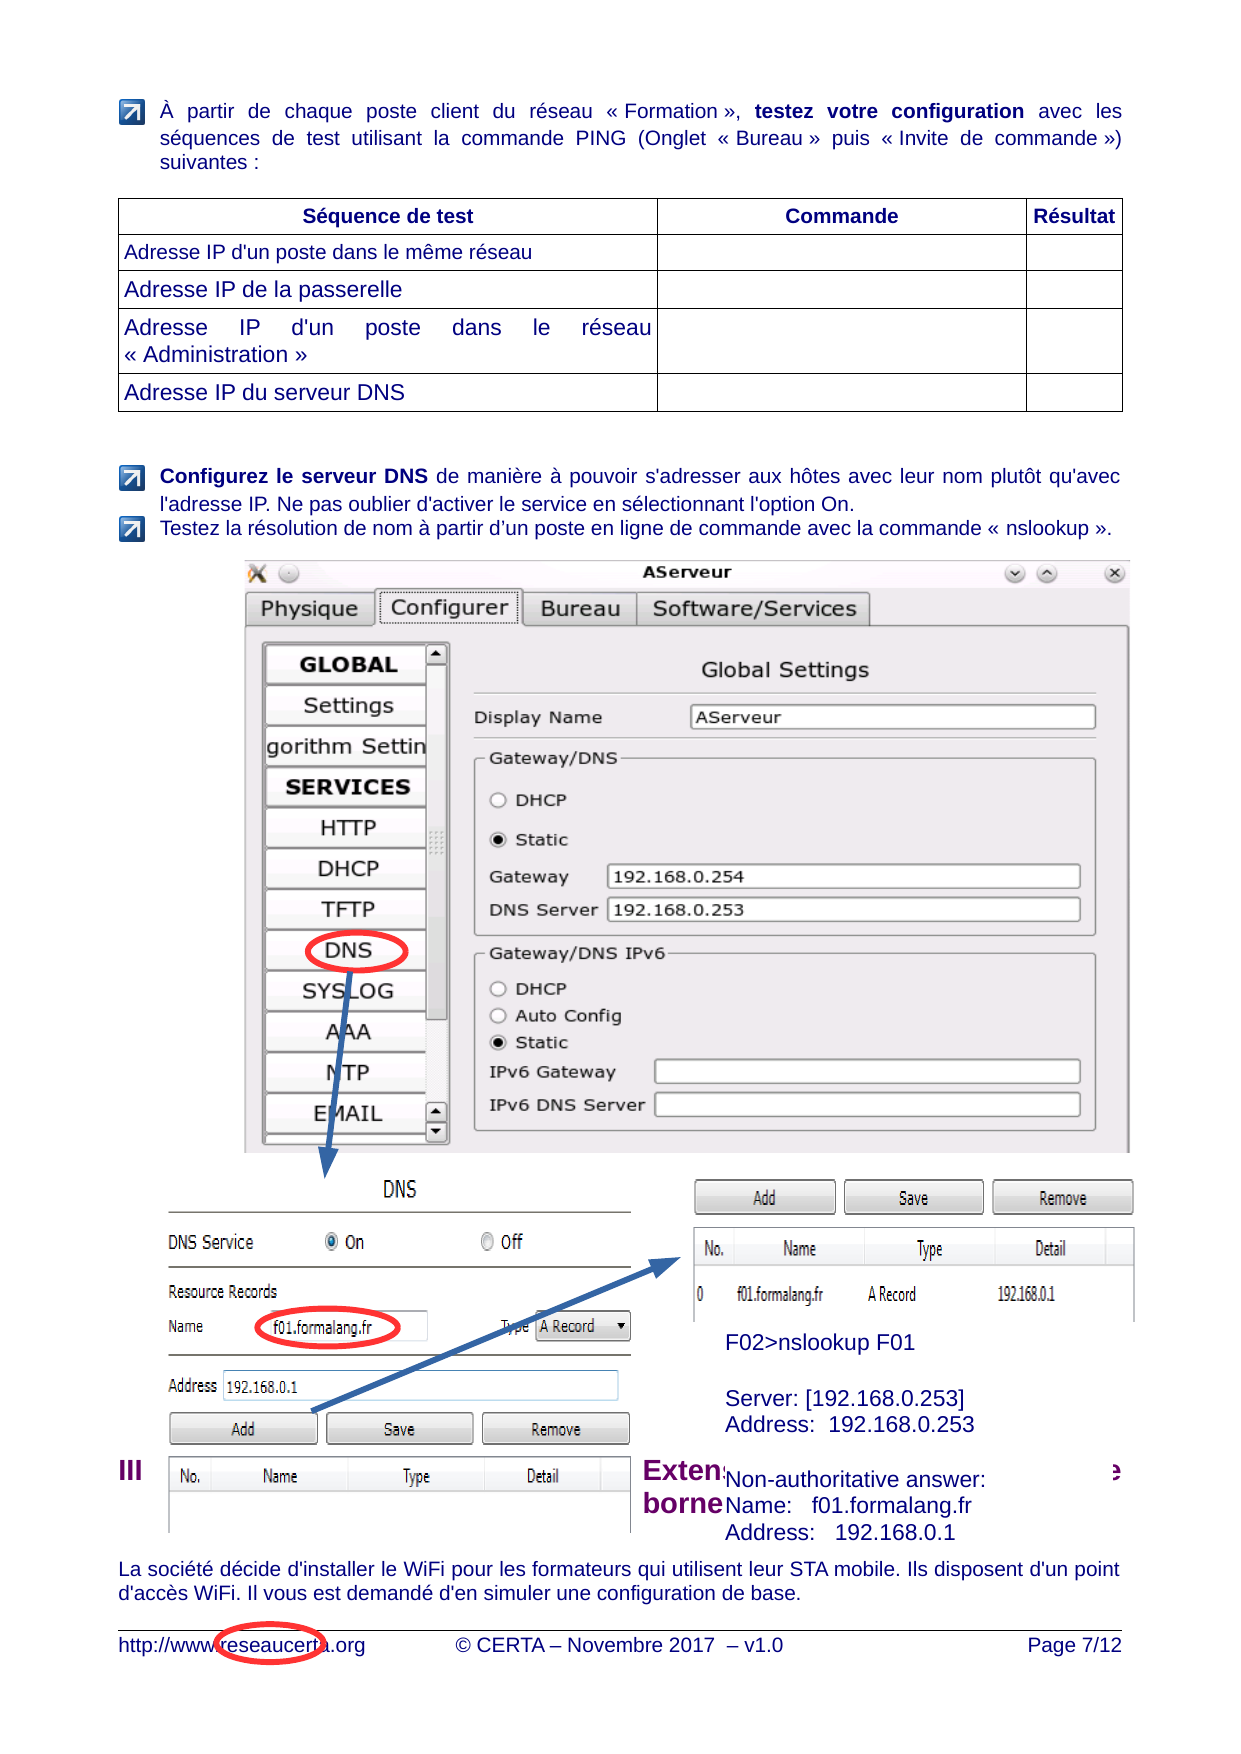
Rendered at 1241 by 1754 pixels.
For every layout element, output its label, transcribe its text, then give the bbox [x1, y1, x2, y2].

text Address: 192.168.0.1 [725, 1519, 1113, 1545]
table_cell [1027, 374, 1122, 411]
table_cell [658, 271, 1026, 308]
table_header Commande [658, 199, 1026, 234]
table_cell [1027, 235, 1122, 270]
text Address: 192.168.0.253 [725, 1411, 1113, 1437]
text Name: f01.formalang.fr [725, 1492, 1113, 1519]
table_cell [1027, 271, 1122, 308]
text F02>nslookup F01 [725, 1329, 1113, 1356]
list Testez la résolution de nom à partir d’un poste en ligne de commande avec la commande « nslookup ». [118, 515, 1122, 542]
table_cell Adresse IP de la passerelle [119, 271, 657, 308]
table_cell [658, 374, 1026, 411]
table_cell [658, 309, 1026, 373]
list À partir de chaque poste client du réseau « Formation », testez votre configuration avec les séquences de test utilisant la commande PING (Onglet « Bureau » puis « Invite de commande ») suivantes : [118, 99, 1122, 174]
table_cell Adresse IP d'un poste dans le réseau « Administration » [119, 309, 657, 373]
table_header Résultat [1027, 199, 1122, 234]
text Non-authoritative answer: [725, 1466, 1113, 1492]
subtitle La société décide d'installer le WiFi pour les formateurs qui utilisent leur STA mobile. Ils disposent d'un point d'accès WiFi. Il vous est demandé d'en simuler une configuration de base. [118, 1556, 1122, 1604]
table_cell Adresse IP d'un poste dans le même réseau [119, 235, 657, 270]
table_header Séquence de test [119, 199, 657, 234]
table_cell Adresse IP du serveur DNS [119, 374, 657, 411]
table_cell [658, 235, 1026, 270]
text Server: [192.168.0.253] [725, 1384, 1113, 1411]
table_cell [1027, 309, 1122, 373]
subtitle Extension du réseau avec une borne Wifi [643, 1453, 725, 1520]
list Configurez le serveur DNS de manière à pouvoir s'adresser aux hôtes avec leur nom plutôt qu'avec l'adresse IP. Ne pas oublier d'activer le service en sélectionnant l'option On. [118, 464, 1122, 515]
subtitle Extension du réseau avec une borne Wifi [118, 1453, 163, 1520]
